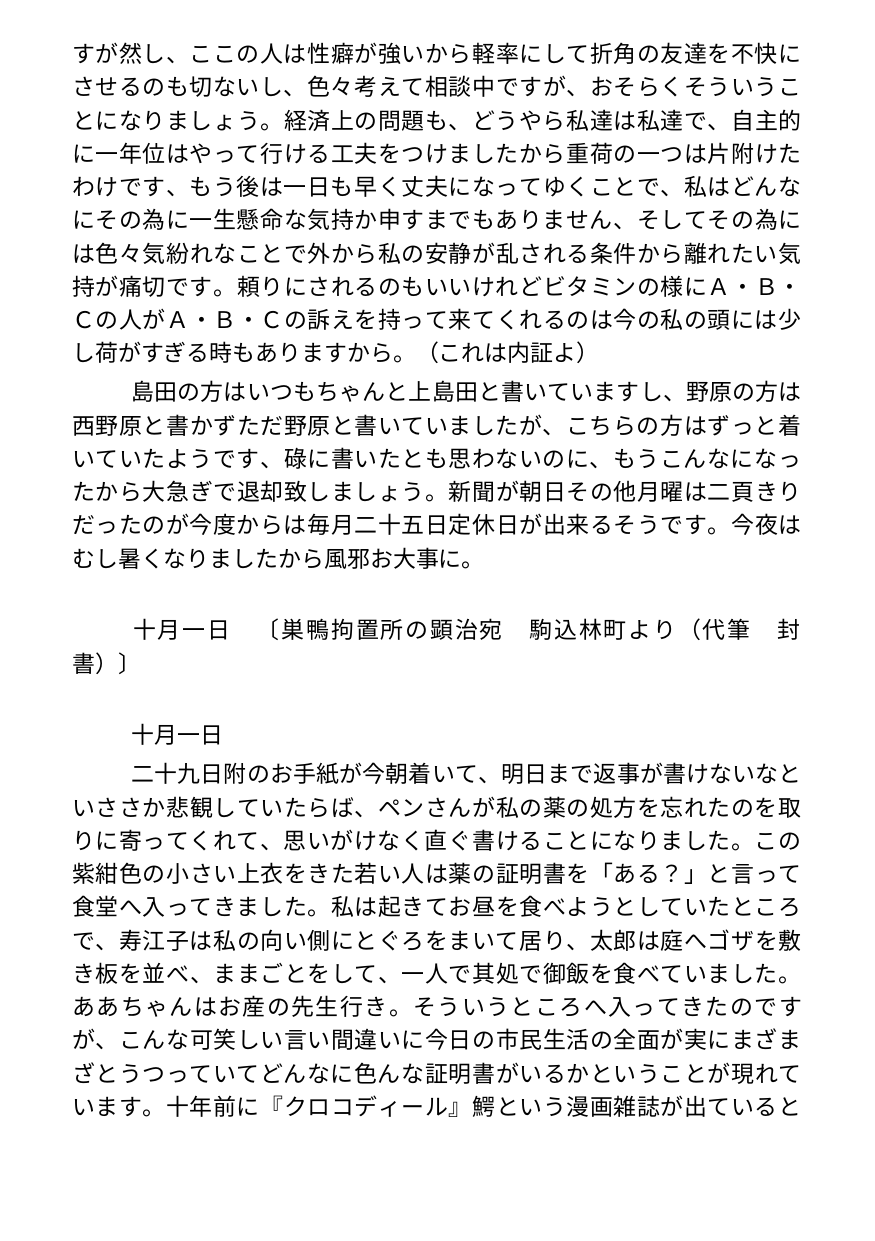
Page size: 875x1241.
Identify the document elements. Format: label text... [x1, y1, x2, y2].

text 島田の方はいつもちゃんと上島田と書いていますし、野原の方は西野原と書かずただ野原と書いていましたが、こちらの方はずっと着いていたようです、碌に書いたとも思わないのに、もうこんなになったから大急ぎで退却致しましょう。新聞が朝日その他月曜は二頁きりだったのが今度からは毎月二十五日定休日が出来るそうです。今夜はむし暑くなりましたから風邪お大事に。 [72, 374, 802, 574]
text 十月一日 [72, 717, 802, 750]
text 十月一日 〔巣鴨拘置所の顕治宛 駒込林町より（代筆 封書）〕 [72, 612, 802, 679]
text 二十九日附のお手紙が今朝着いて、明日まで返事が書けないなといささか悲観していたらば、ペンさんが私の薬の処方を忘れたのを取りに寄ってくれて、思いがけなく直ぐ書けることになりました。この紫紺色の小さい上衣をきた若い人は薬の証明書を「ある？」と言って食堂へ入ってきました。私は起きてお昼を食べようとしていたところで、寿江子は私の向い側にとぐろをまいて居り、太郎は庭へゴザを敷き板を並べ、ままごとをして、一人で其処で御飯を食べていました。ああちゃんはお産の先生行き。そういうところへ入ってきたのですが、こんな可笑しい言い間違いに今日の市民生活の全面が実にまざまざとうつっていてどんなに色んな証明書がいるかということが現れています。十年前に『クロコディール』鰐という漫画雑誌が出ていると [72, 756, 802, 1122]
text すが然し、ここの人は性癖が強いから軽率にして折角の友達を不快にさせるのも切ないし、色々考えて相談中ですが、おそらくそういうことになりましょう。経済上の問題も、どうやら私達は私達で、自主的に一年位はやって行ける工夫をつけましたから重荷の一つは片附けたわけです、もう後は一日も早く丈夫になってゆくことで、私はどんなにその為に一生懸命な気持か申すまでもありません、そしてその為には色々気紛れなことで外から私の安静が乱される条件から離れたい気持が痛切です。頼りにされるのもいいけれどビタミンの様にＡ・Ｂ・Ｃの人がＡ・Ｂ・Ｃの訴えを持って来てくれるのは今の私の頭には少し荷がすぎる時もありますから。（これは内証よ） [72, 36, 802, 368]
